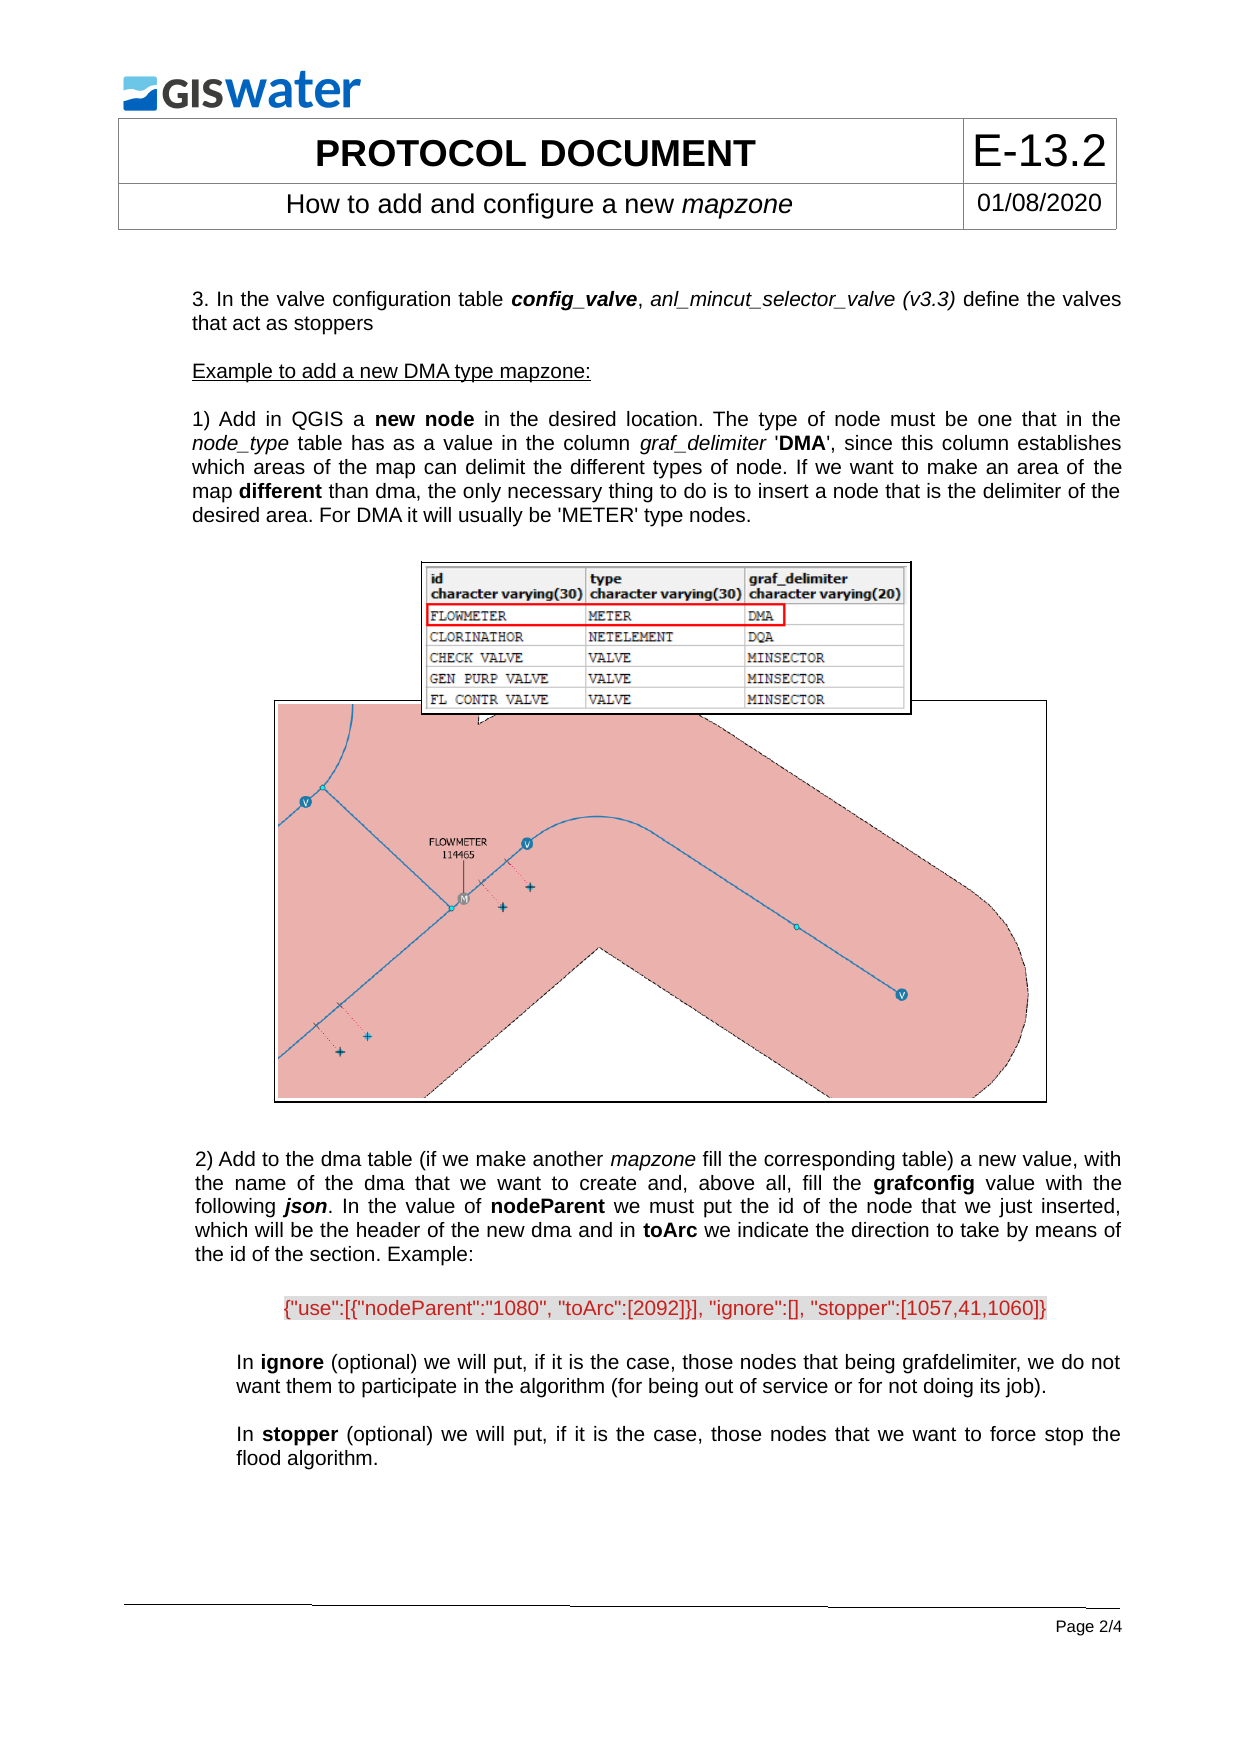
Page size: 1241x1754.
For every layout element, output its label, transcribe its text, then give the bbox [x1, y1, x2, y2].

list {"use":[{"nodeParent":"1080", "toArc":[2092]}], "ignore":[], "stopper":[1057,41,1060]} [283, 1296, 1122, 1320]
list 2) Add to the dma table (if we make another mapzone fill the corresponding table) a new value, with the name of the dma that we want to create and, above all, fill the grafconfig value with the following json. In the value of nodeParent we must put the id of the node that we just inserted, which will be the header of the new dma and in toArc we indicate the direction to take by means of the id of the section. Example: [195, 1122, 1122, 1266]
picture [425, 566, 907, 710]
list In ignore (optional) we will put, if it is the case, those nodes that being grafdelimiter, we do not want them to participate in the algorithm (for being out of service or for not doing its job). [236, 1350, 1122, 1398]
picture [278, 704, 1043, 1098]
picture [119, 66, 365, 115]
list In stopper (optional) we will put, if it is the case, those nodes that we want to force stop the flood algorithm. [236, 1422, 1122, 1469]
list 1) Add in QGIS a new node in the desired location. The type of node must be one that in the node_type table has as a value in the column graf_delimiter 'DMA', since this column establishes which areas of the map can delimit the different types of node. If we want to make an area of ​​the map different than dma, the only necessary thing to do is to insert a node that is the delimiter of the desired area. For DMA it will usually be 'METER' type nodes. [192, 407, 1122, 527]
list 3. In the valve configuration table config_valve, anl_mincut_selector_valve (v3.3) define the valves that act as stoppers [192, 287, 1122, 335]
list Example to add a new DMA type mapzone: [192, 359, 1122, 383]
